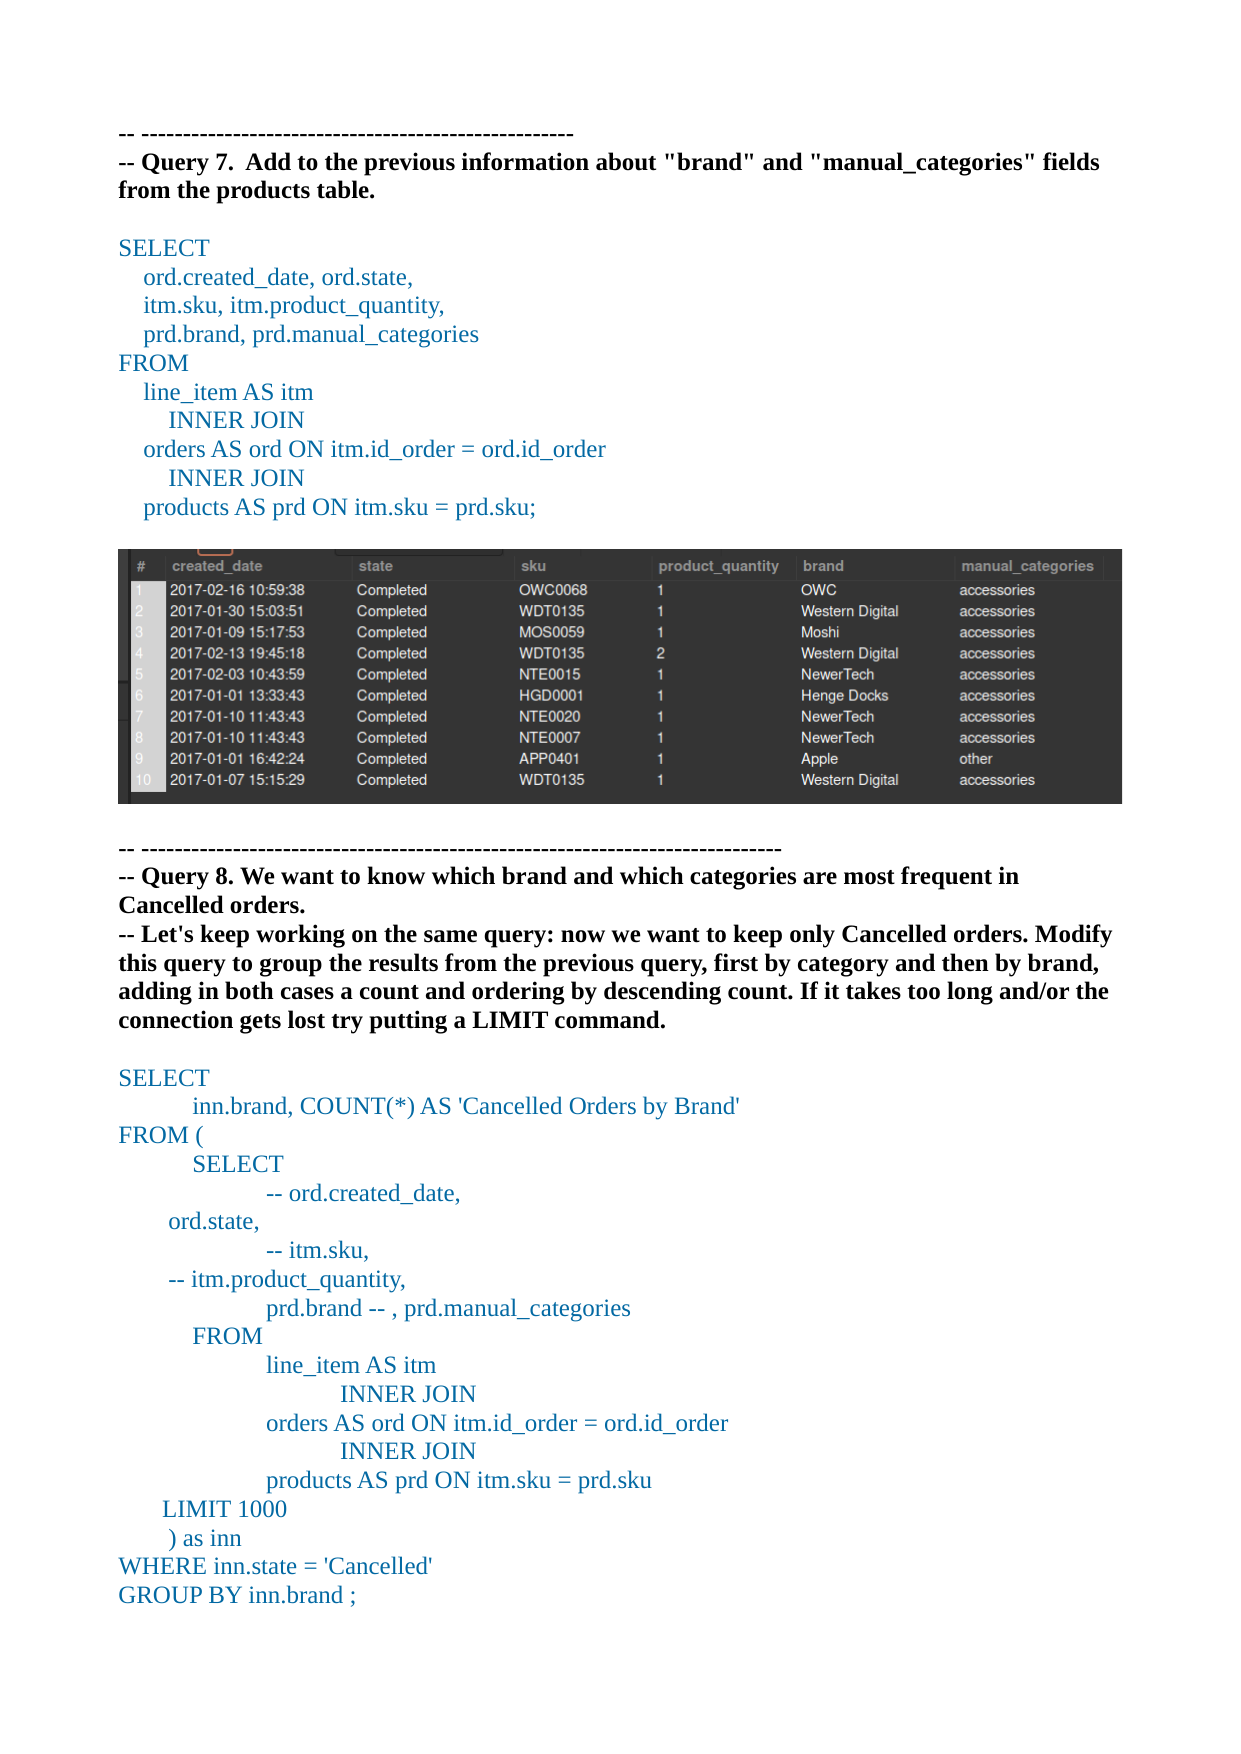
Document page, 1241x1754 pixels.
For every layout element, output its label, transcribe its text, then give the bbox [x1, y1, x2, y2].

text LIMIT 1000 [118, 1494, 1122, 1523]
text inn.brand, COUNT(*) AS 'Cancelled Orders by Brand' [118, 1091, 1122, 1120]
text INNER JOIN [118, 463, 1122, 492]
text SELECT [118, 233, 1122, 262]
text -- itm.sku, [118, 1235, 1122, 1264]
text prd.brand, prd.manual_categories [118, 319, 1122, 348]
text -- ---------------------------------------------------- [118, 118, 1122, 147]
text itm.sku, itm.product_quantity, [118, 291, 1122, 319]
text prd.brand -- , prd.manual_categories [118, 1293, 1122, 1321]
text SELECT [118, 1149, 1122, 1178]
text ord.created_date, ord.state, [118, 262, 1122, 291]
text -- itm.product_quantity, [118, 1264, 1122, 1293]
text orders AS ord ON itm.id_order = ord.id_order [118, 1408, 1122, 1436]
text -- ord.created_date, [118, 1178, 1122, 1206]
text orders AS ord ON itm.id_order = ord.id_order [118, 434, 1122, 463]
text INNER JOIN [118, 1379, 1122, 1408]
text ord.state, [118, 1206, 1122, 1235]
text SELECT [118, 1063, 1122, 1091]
text -- Query 7. ​ Add to the previous information about "​brand" ​and "​manual_categories" fields from the products table. [118, 147, 1122, 204]
text INNER JOIN [118, 1436, 1122, 1465]
text FROM ( [118, 1120, 1122, 1149]
text ) as inn [118, 1523, 1122, 1551]
text -- Query 8.​ We want to know which brand and which categories are most frequent in Cancelled orders. [118, 861, 1122, 919]
text line_item AS itm [118, 1350, 1122, 1379]
text GROUP BY inn.brand ; [118, 1580, 1122, 1609]
picture [118, 549, 1123, 804]
text -- Let's keep working on the same query: now we want to keep only Cancelled orders. Modify this query to group the results from the previous query, first by category and then by brand, adding in both cases a count and ordering by descending count. If it takes too long and/or the connection gets lost try putting a LIMIT command. [118, 919, 1122, 1034]
text WHERE inn.state = 'Cancelled' [118, 1551, 1122, 1580]
text products AS prd ON itm.sku = prd.sku; [118, 492, 1122, 521]
text line_item AS itm [118, 377, 1122, 406]
text -- ----------------------------------------------------------------------------- [118, 833, 1122, 861]
text products AS prd ON itm.sku = prd.sku [118, 1465, 1122, 1494]
text FROM [118, 348, 1122, 377]
text FROM [118, 1321, 1122, 1350]
text INNER JOIN [118, 406, 1122, 434]
